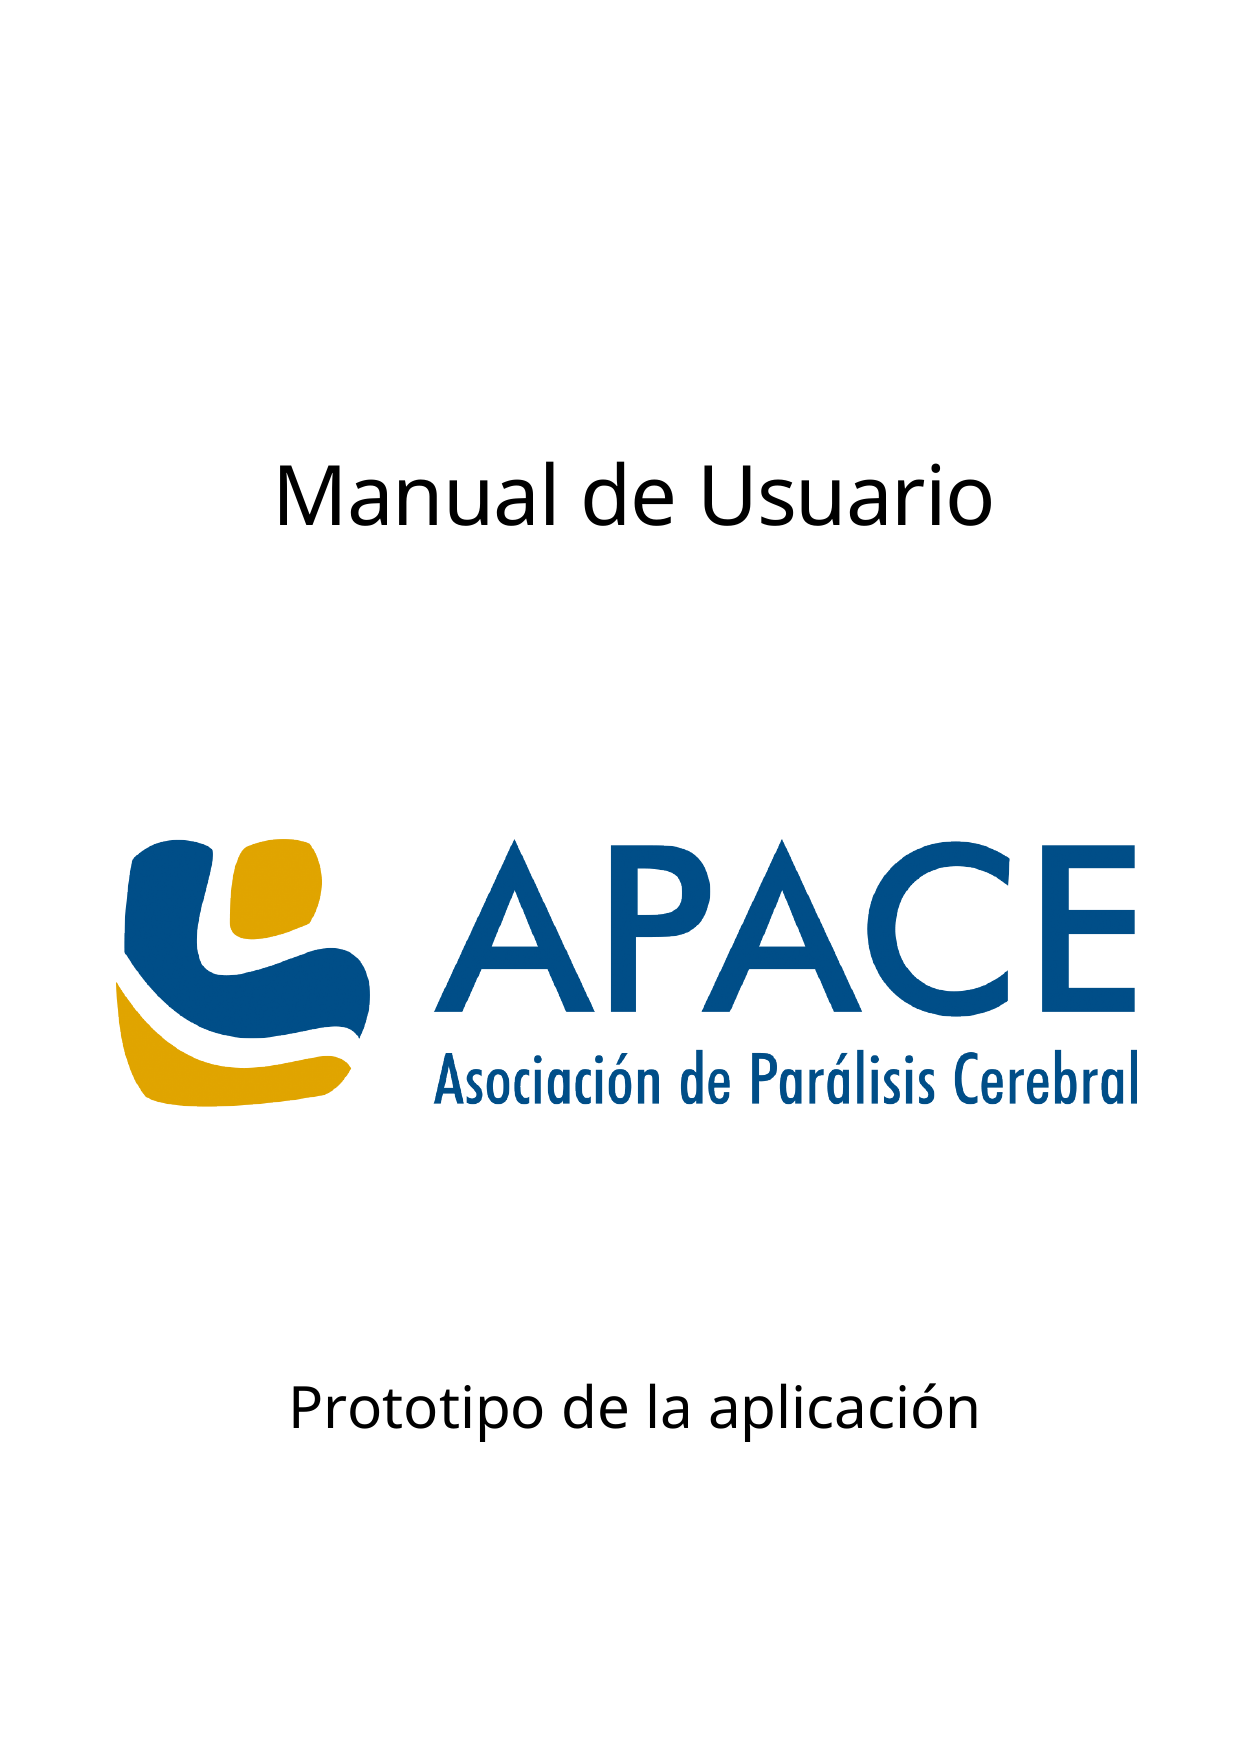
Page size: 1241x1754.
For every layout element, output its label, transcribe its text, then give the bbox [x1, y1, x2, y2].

picture [116, 826, 1137, 1142]
title Manual de Usuario [118, 436, 1122, 549]
text Prototipo de la aplicación [118, 1366, 1122, 1446]
